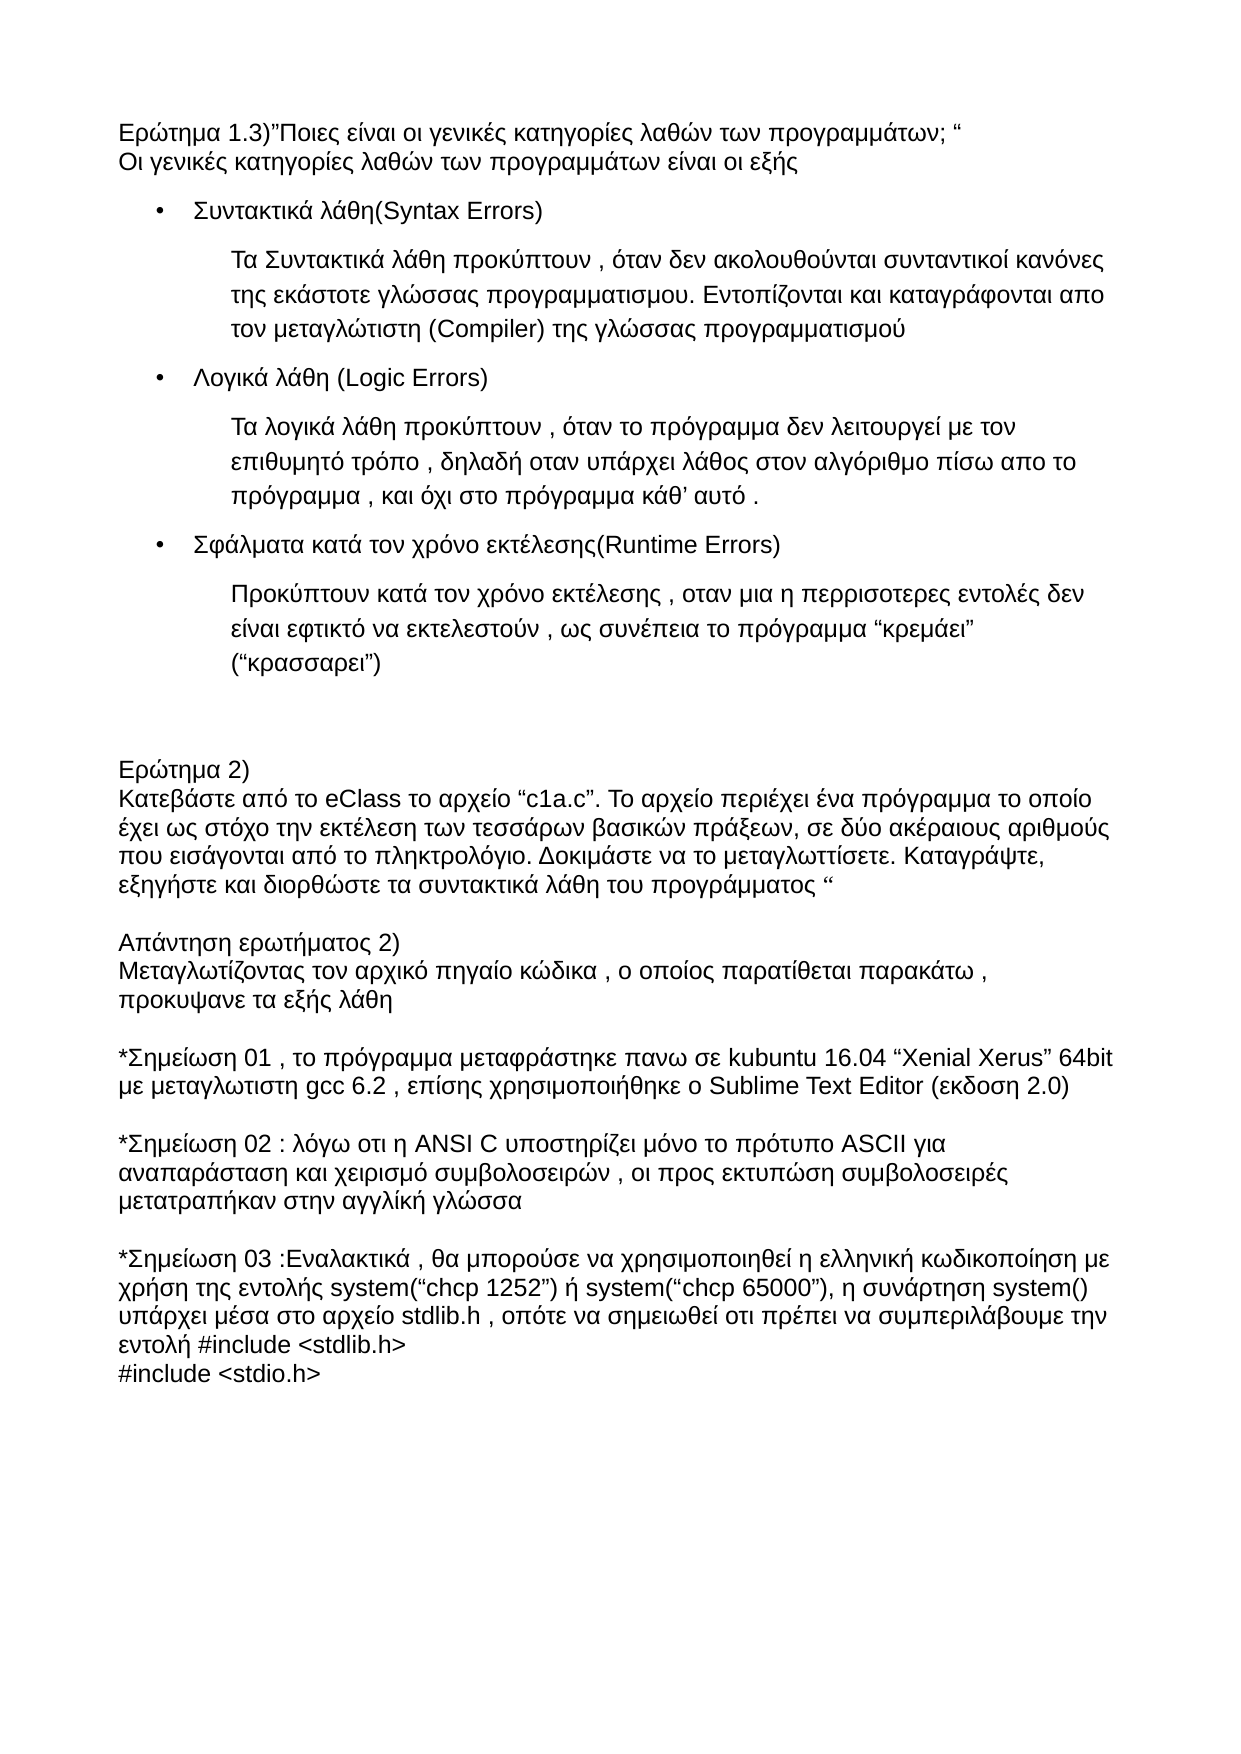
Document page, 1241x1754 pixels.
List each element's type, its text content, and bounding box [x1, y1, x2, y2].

list Τα Συντακτικά λάθη προκύπτουν , όταν δεν ακολουθούνται συνταντικοί κανόνες της εκάστοτε γλώσσας προγραμματισμου. Εντοπίζονται και καταγράφονται απο τον μεταγλώτιστη (Compiler) της γλώσσας προγραμματισμού [193, 245, 1122, 343]
text Μεταγλωτίζοντας τον αρχικό πηγαίο κώδικα , ο οποίος παρατίθεται παρακάτω , προκυψανε τα εξής λάθη [118, 956, 1122, 1014]
list Σφάλματα κατά τον χρόνο εκτέλεσης(Runtime Errors) [156, 530, 1122, 559]
list Συντακτικά λάθη(Syntax Errors) [156, 196, 1122, 225]
text Οι γενικές κατηγορίες λαθών των προγραμμάτων είναι οι εξής [118, 147, 1122, 176]
text *Σημείωση 01 , το πρόγραμμα μεταφράστηκε πανω σε kubuntu 16.04 “Xenial Xerus” 64bit με μεταγλωτιστη gcc 6.2 , επίσης χρησιμοποιήθηκε ο Sublime Text Editor (εκδοση 2.0) [118, 1043, 1122, 1100]
list Τα λογικά λάθη προκύπτουν , όταν το πρόγραμμα δεν λειτουργεί με τον επιθυμητό τρόπο , δηλαδή οταν υπάρχει λάθος στον αλγόριθμο πίσω απο το πρόγραμμα , και όχι στο πρόγραμμα κάθ’ αυτό . [193, 412, 1122, 510]
list Προκύπτουν κατά τον χρόνο εκτέλεσης , οταν μια η περρισοτερες εντολές δεν είναι εφτικτό να εκτελεστούν , ως συνέπεια το πρόγραμμα “κρεμάει” (“κρασσαρει”) [193, 579, 1122, 677]
text *Σημείωση 03 :Εναλακτικά , θα μπορούσε να χρησιμοποιηθεί η ελληνική κωδικοποίηση με χρήση της εντολής system(“chcp 1252”) ή system(“chcp 65000”), η συνάρτηση system() υπάρχει μέσα στο αρχείο stdlib.h , οπότε να σημειωθεί οτι πρέπει να συμπεριλάβουμε την εντολή #include <stdlib.h> [118, 1244, 1122, 1359]
text Κατεβάστε από το eClass το αρχείο “c1a.c”. Το αρχείο περιέχει ένα πρόγραμμα το οποίο έχει ως στόχο την εκτέλεση των τεσσάρων βασικών πράξεων, σε δύο ακέραιους αριθμούς που εισάγονται από το πληκτρολόγιο. Δοκιμάστε να το μεταγλωττίσετε. Καταγράψτε, εξηγήστε και διορθώστε τα συντακτικά λάθη του προγράμματος “ [118, 784, 1122, 899]
text Ερώτημα 1.3)”Ποιες είναι οι γενικές κατηγορίες λαθών των προγραμμάτων; “ [118, 118, 1122, 147]
text *Σημείωση 02 : λόγω οτι η ANSI C υποστηρίζει μόνο το πρότυπο ASCII για αναπαράσταση και χειρισμό συμβολοσειρών , οι προς εκτυπώση συμβολοσειρές μετατραπήκαν στην αγγλίκή γλώσσα [118, 1129, 1122, 1215]
text Απάντηση ερωτήματος 2) [118, 928, 1122, 956]
list Λογικά λάθη (Logic Errors) [156, 363, 1122, 392]
text #include <stdio.h> [118, 1359, 1122, 1388]
text Ερώτημα 2) [118, 755, 1122, 784]
